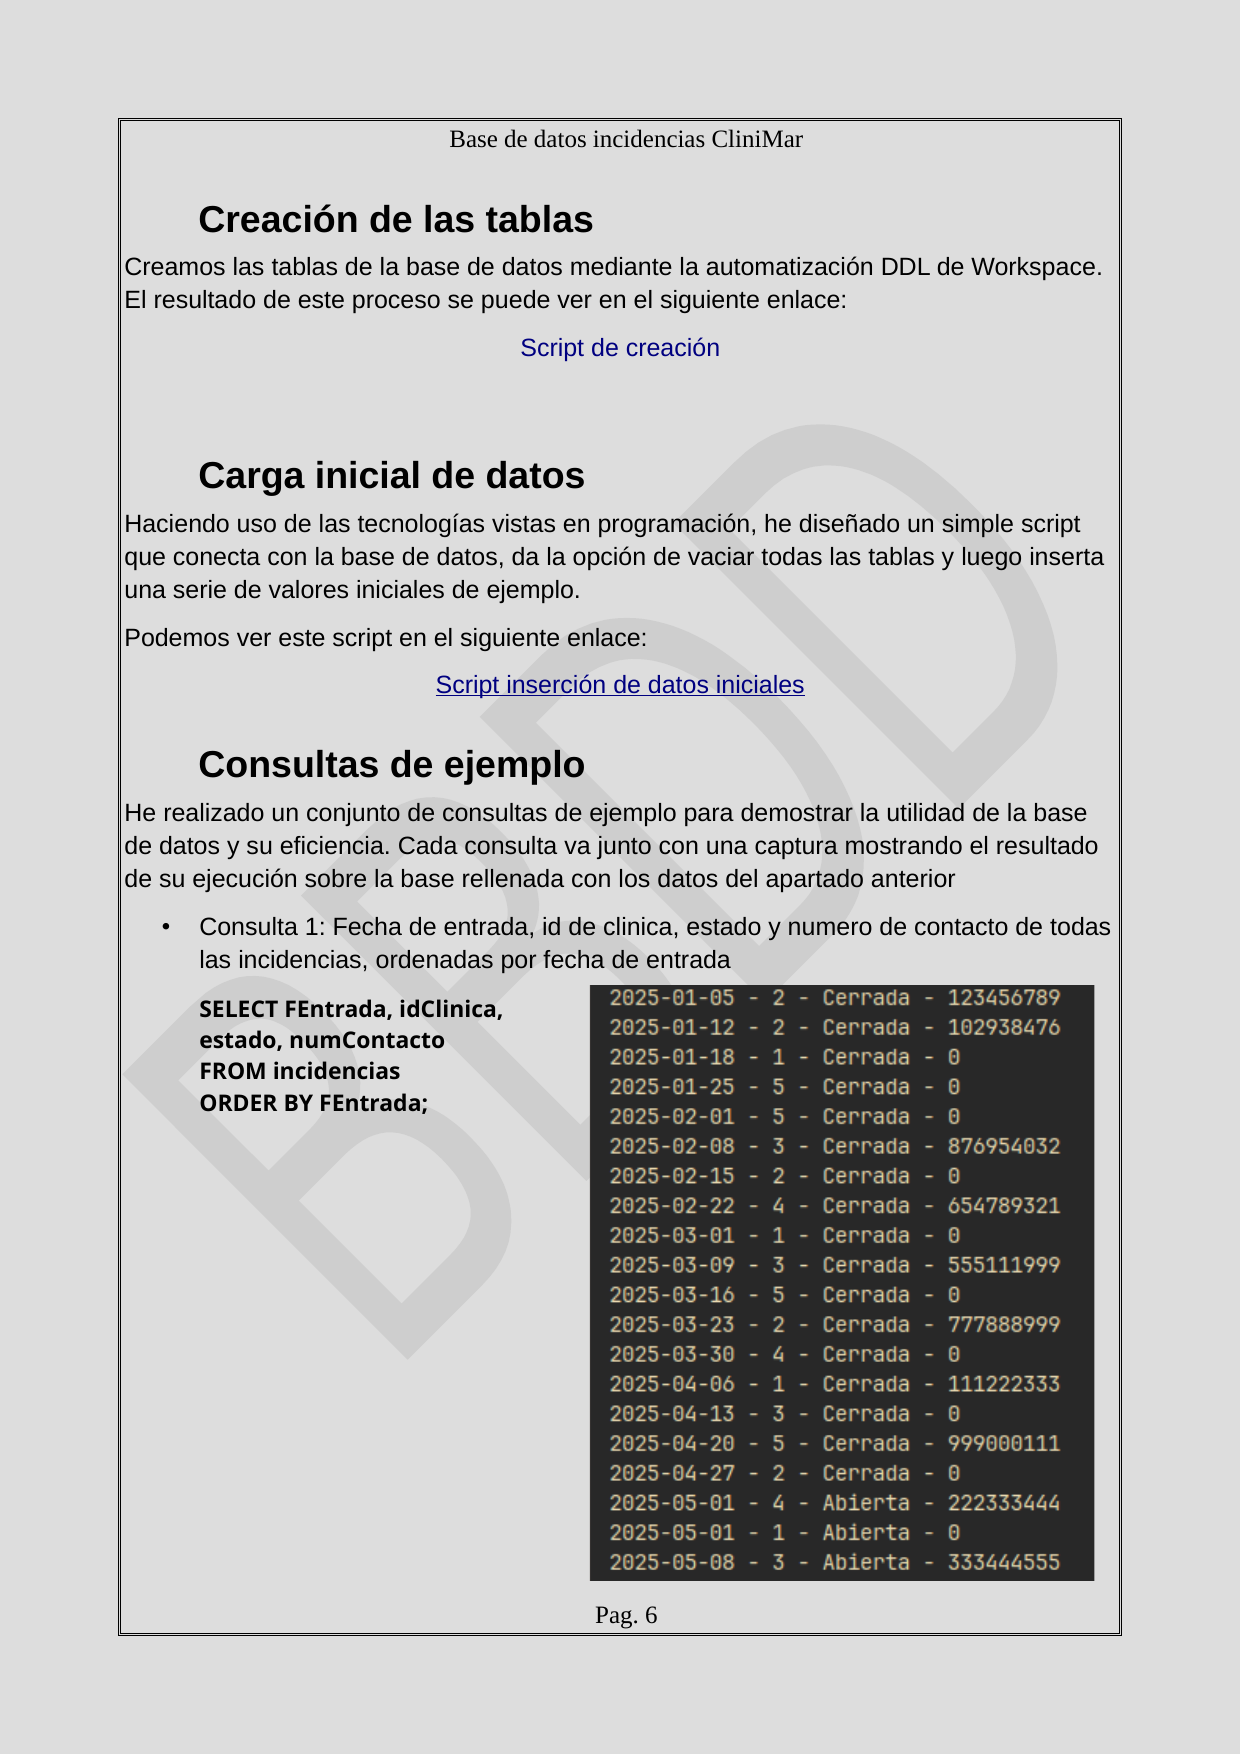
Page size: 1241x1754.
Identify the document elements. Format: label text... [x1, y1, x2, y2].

text Script inserción de datos iniciales [1053, 670, 1116, 699]
list SELECT FEntrada, idClinica, estado, numContacto FROM incidencias ORDER BY FEntrada; [179, 1019, 328, 1118]
picture [589, 985, 1095, 1581]
subtitle Consultas de ejemplo [558, 743, 802, 786]
text Script inserción de datos iniciales [124, 670, 525, 699]
text Podemos ver este script en el siguiente enlace: [124, 622, 592, 651]
text He realizado un conjunto de consultas de ejemplo para demostrar la utilidad de la base de datos y su eficiencia. Cada consulta va junto con una captura mostrando el resultado de su ejecución sobre la base rellenada con los datos del apartado anterior [367, 841, 503, 893]
list SELECT FEntrada, idClinica, estado, numContacto FROM incidencias ORDER BY FEntrada; [162, 993, 204, 1033]
text Podemos ver este script en el siguiente enlace: [824, 622, 1015, 651]
text He realizado un conjunto de consultas de ejemplo para demostrar la utilidad de la base de datos y su eficiencia. Cada consulta va junto con una captura mostrando el resultado de su ejecución sobre la base rellenada con los datos del apartado anterior [851, 798, 1116, 893]
text Podemos ver este script en el siguiente enlace: [663, 622, 800, 651]
text Script de creación [124, 333, 1116, 362]
text He realizado un conjunto de consultas de ejemplo para demostrar la utilidad de la base de datos y su eficiencia. Cada consulta va junto con una captura mostrando el resultado de su ejecución sobre la base rellenada con los datos del apartado anterior [124, 798, 416, 893]
text He realizado un conjunto de consultas de ejemplo para demostrar la utilidad de la base de datos y su eficiencia. Cada consulta va junto con una captura mostrando el resultado de su ejecución sobre la base rellenada con los datos del apartado anterior [613, 798, 822, 893]
text Script inserción de datos iniciales [872, 670, 1014, 699]
text Podemos ver este script en el siguiente enlace: [1051, 622, 1116, 651]
text Creamos las tablas de la base de datos mediante la automatización DDL de Workspace. El resultado de este proceso se puede ver en el siguiente enlace: [124, 252, 1116, 314]
subtitle Consultas de ejemplo [819, 743, 935, 786]
list Consulta 1: Fecha de entrada, id de clinica, estado y numero de contacto de todas las incidencias, ordenadas por fecha de entrada [795, 912, 1116, 974]
text Haciendo uso de las tecnologías vistas en programación, he diseñado un simple script que conecta con la base de datos, da la opción de vaciar todas las tablas y luego inserta una serie de valores iniciales de ejemplo. [978, 509, 1116, 604]
subtitle Consultas de ejemplo [124, 743, 547, 786]
list Consulta 1: Fecha de entrada, id de clinica, estado y numero de contacto de todas las incidencias, ordenadas por fecha de entrada [162, 912, 378, 974]
list SELECT FEntrada, idClinica, estado, numContacto FROM incidencias ORDER BY FEntrada; [479, 993, 589, 1118]
subtitle Consultas de ejemplo [983, 743, 1116, 786]
subtitle Creación de las tablas [124, 154, 1116, 240]
text He realizado un conjunto de consultas de ejemplo para demostrar la utilidad de la base de datos y su eficiencia. Cada consulta va junto con una captura mostrando el resultado de su ejecución sobre la base rellenada con los datos del apartado anterior [448, 798, 654, 893]
list SELECT FEntrada, idClinica, estado, numContacto FROM incidencias ORDER BY FEntrada; [1095, 993, 1116, 1118]
list Consulta 1: Fecha de entrada, id de clinica, estado y numero de contacto de todas las incidencias, ordenadas por fecha de entrada [369, 912, 507, 974]
list SELECT FEntrada, idClinica, estado, numContacto FROM incidencias ORDER BY FEntrada; [303, 993, 522, 1118]
subtitle [764, 466, 906, 496]
text Haciendo uso de las tecnologías vistas en programación, he diseñado un simple script que conecta con la base de datos, da la opción de vaciar todas las tablas y luego inserta una serie de valores iniciales de ejemplo. [124, 509, 753, 604]
list Consulta 1: Fecha de entrada, id de clinica, estado y numero de contacto de todas las incidencias, ordenadas por fecha de entrada [534, 912, 735, 974]
text Script inserción de datos iniciales [749, 670, 848, 699]
subtitle [911, 453, 1116, 496]
text Script inserción de datos iniciales [565, 670, 720, 695]
subtitle Carga inicial de datos [124, 453, 743, 496]
text Haciendo uso de las tecnologías vistas en programación, he diseñado un simple script que conecta con la base de datos, da la opción de vaciar todas las tablas y luego inserta una serie de valores iniciales de ejemplo. [733, 509, 1001, 604]
